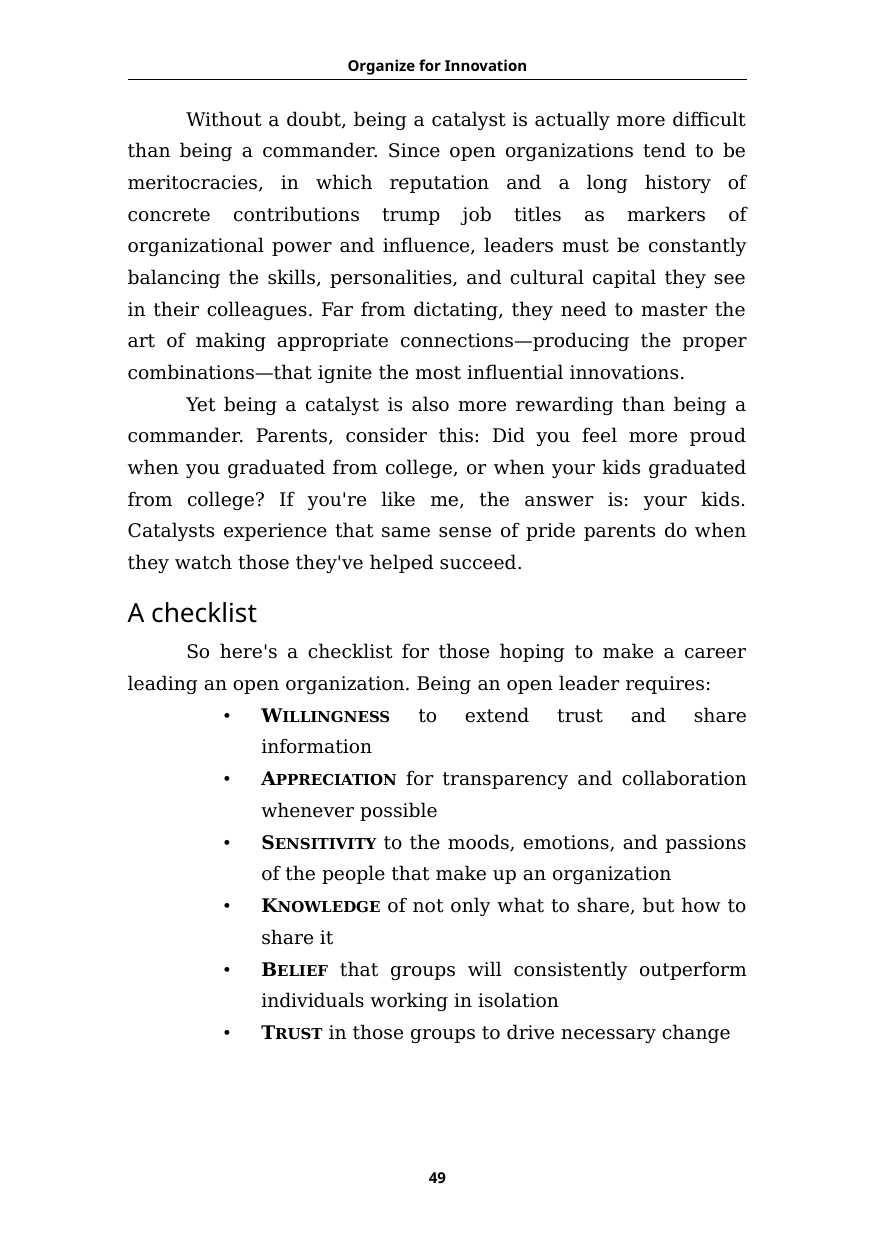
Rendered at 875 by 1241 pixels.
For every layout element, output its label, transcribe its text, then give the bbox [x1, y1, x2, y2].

list Belief that groups will consistently outperform individuals working in isolation [223, 959, 747, 1012]
list Sensitivity to the moods, emotions, and passions of the people that make up an organization [223, 832, 747, 885]
list Trust in those groups to drive necessary change [223, 1022, 747, 1044]
text Yet being a catalyst is also more rewarding than being a commander. Parents, consider this: Did you feel more proud when you graduated from college, or when your kids graduated from college? If you're like me, the answer is: your kids. Catalysts experience that same sense of pride parents do when they watch those they've helped succeed. [127, 394, 747, 574]
list Knowledge of not only what to share, but how to share it [223, 895, 747, 949]
list Appreciation for transparency and collaboration whenever possible [223, 768, 747, 822]
subtitle A checklist [127, 598, 747, 629]
text So here's a checklist for those hoping to make a career leading an open organization. Being an open leader requires: [127, 641, 747, 695]
list Willingness to extend trust and share information [223, 704, 747, 758]
text Without a doubt, being a catalyst is actually more difficult than being a commander. Since open organizations tend to be meritocracies, in which reputation and a long history of concrete contributions trump job titles as markers of organizational power and influence, leaders must be constantly balancing the skills, personalities, and cultural capital they see in their colleagues. Far from dictating, they need to master the art of making appropriate connections—producing the proper combinations—that ignite the most influential innovations. [127, 109, 747, 384]
